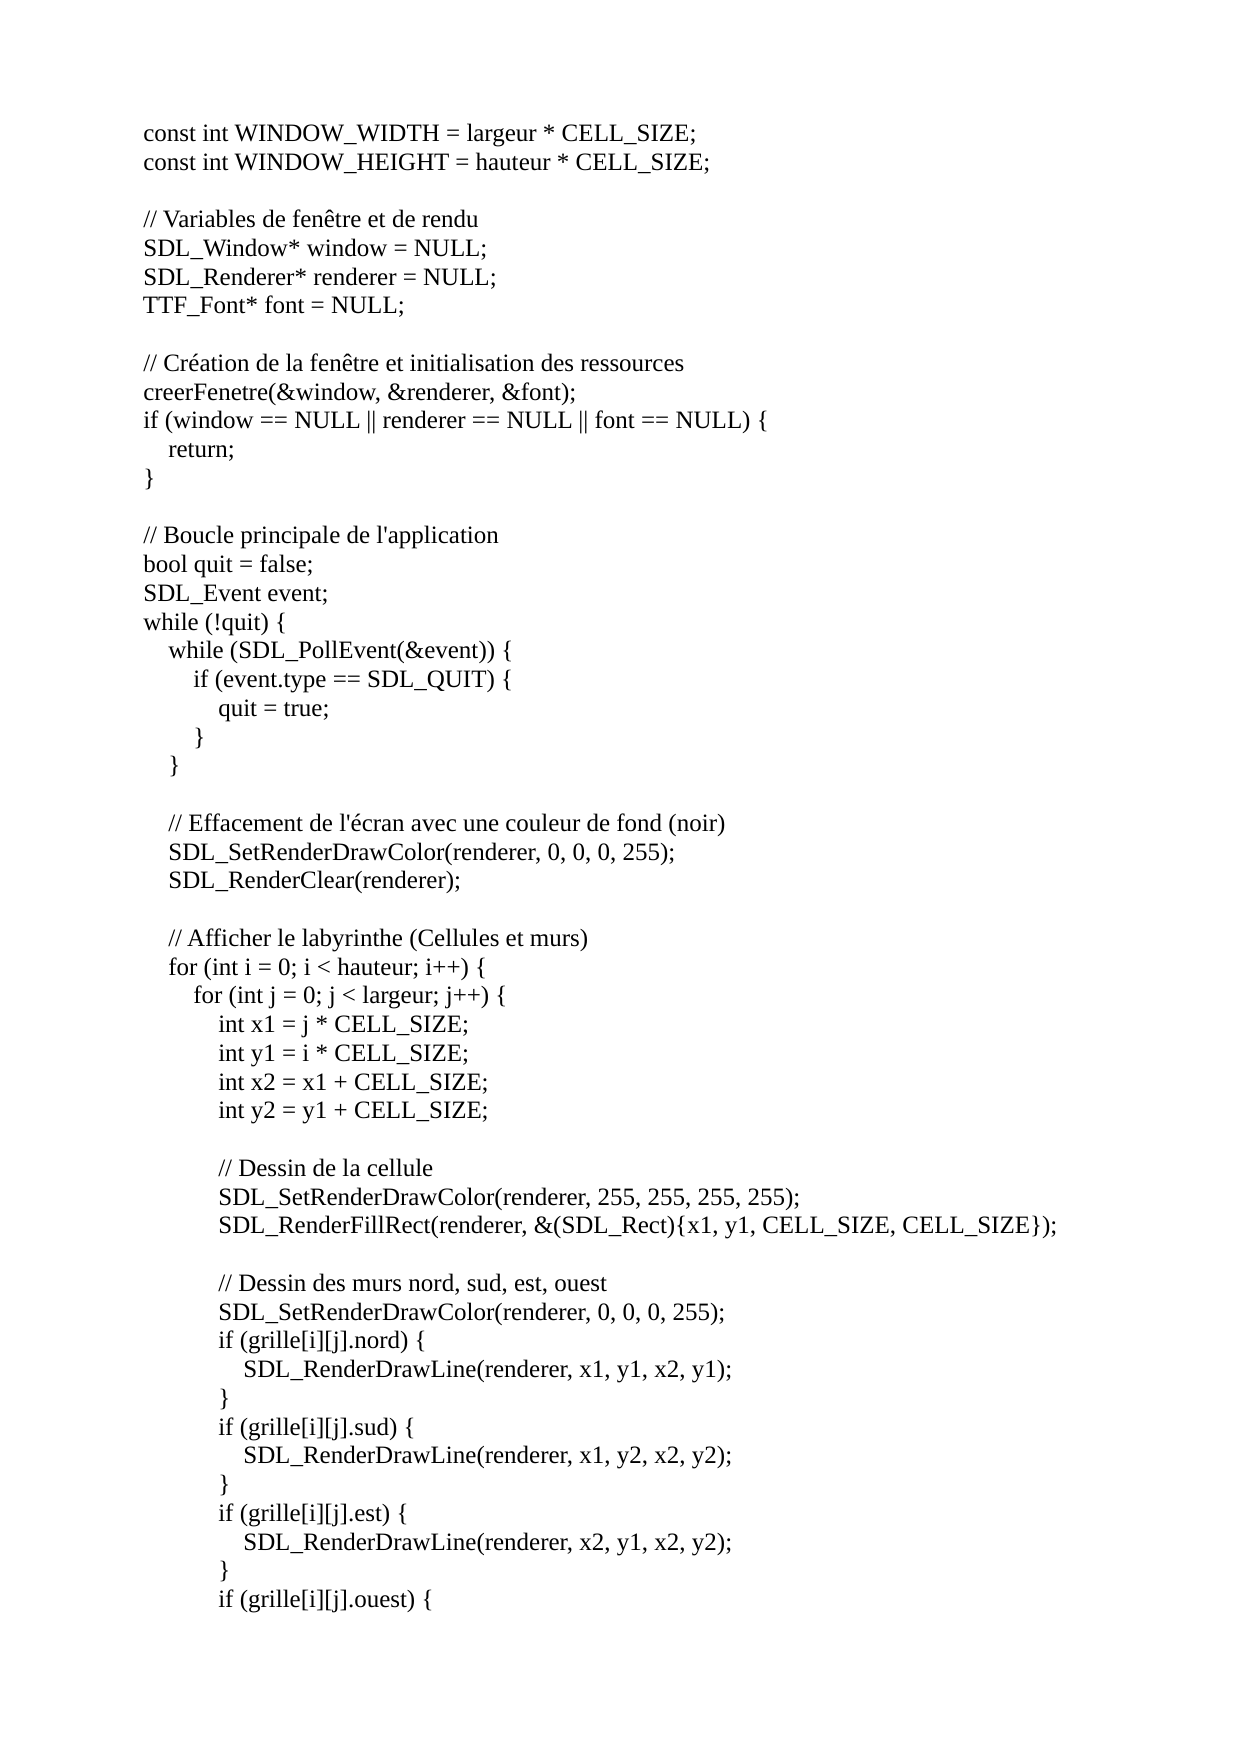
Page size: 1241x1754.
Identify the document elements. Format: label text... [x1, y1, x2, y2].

text SDL_SetRenderDrawColor(renderer, 0, 0, 0, 255); [118, 837, 1122, 866]
text if (grille[i][j].sud) { [118, 1412, 1122, 1441]
text TTF_Font* font = NULL; [118, 291, 1122, 319]
text // Effacement de l'écran avec une couleur de fond (noir) [118, 808, 1122, 837]
text SDL_Window* window = NULL; [118, 233, 1122, 262]
text } [118, 1469, 1122, 1498]
text if (grille[i][j].est) { [118, 1498, 1122, 1527]
text } [118, 1556, 1122, 1584]
text // Dessin de la cellule [118, 1153, 1122, 1182]
text int y2 = y1 + CELL_SIZE; [118, 1096, 1122, 1124]
text } [118, 751, 1122, 779]
text } [118, 463, 1122, 492]
text // Afficher le labyrinthe (Cellules et murs) [118, 923, 1122, 952]
text // Dessin des murs nord, sud, est, ouest [118, 1268, 1122, 1297]
text // Création de la fenêtre et initialisation des ressources [118, 348, 1122, 377]
text const int WINDOW_WIDTH = largeur * CELL_SIZE; [118, 118, 1122, 147]
text SDL_RenderDrawLine(renderer, x2, y1, x2, y2); [118, 1527, 1122, 1556]
text // Boucle principale de l'application [118, 521, 1122, 549]
text if (event.type == SDL_QUIT) { [118, 664, 1122, 693]
text SDL_RenderClear(renderer); [118, 866, 1122, 894]
text bool quit = false; [118, 549, 1122, 578]
text int x2 = x1 + CELL_SIZE; [118, 1067, 1122, 1096]
text } [118, 722, 1122, 751]
text int y1 = i * CELL_SIZE; [118, 1038, 1122, 1067]
text SDL_RenderDrawLine(renderer, x1, y2, x2, y2); [118, 1441, 1122, 1469]
text int x1 = j * CELL_SIZE; [118, 1009, 1122, 1038]
text SDL_RenderDrawLine(renderer, x1, y1, x2, y1); [118, 1354, 1122, 1383]
text creerFenetre(&window, &renderer, &font); [118, 377, 1122, 406]
text } [118, 1383, 1122, 1412]
text for (int j = 0; j < largeur; j++) { [118, 981, 1122, 1009]
text SDL_Event event; [118, 578, 1122, 607]
text while (!quit) { [118, 607, 1122, 636]
text return; [118, 434, 1122, 463]
text SDL_RenderFillRect(renderer, &(SDL_Rect){x1, y1, CELL_SIZE, CELL_SIZE}); [118, 1211, 1122, 1239]
text // Variables de fenêtre et de rendu [118, 204, 1122, 233]
text if (window == NULL || renderer == NULL || font == NULL) { [118, 406, 1122, 434]
text const int WINDOW_HEIGHT = hauteur * CELL_SIZE; [118, 147, 1122, 176]
text if (grille[i][j].nord) { [118, 1326, 1122, 1354]
text for (int i = 0; i < hauteur; i++) { [118, 952, 1122, 981]
text while (SDL_PollEvent(&event)) { [118, 636, 1122, 664]
text SDL_Renderer* renderer = NULL; [118, 262, 1122, 291]
text SDL_SetRenderDrawColor(renderer, 0, 0, 0, 255); [118, 1297, 1122, 1326]
text if (grille[i][j].ouest) { [118, 1584, 1122, 1613]
text quit = true; [118, 693, 1122, 722]
text SDL_SetRenderDrawColor(renderer, 255, 255, 255, 255); [118, 1182, 1122, 1211]
